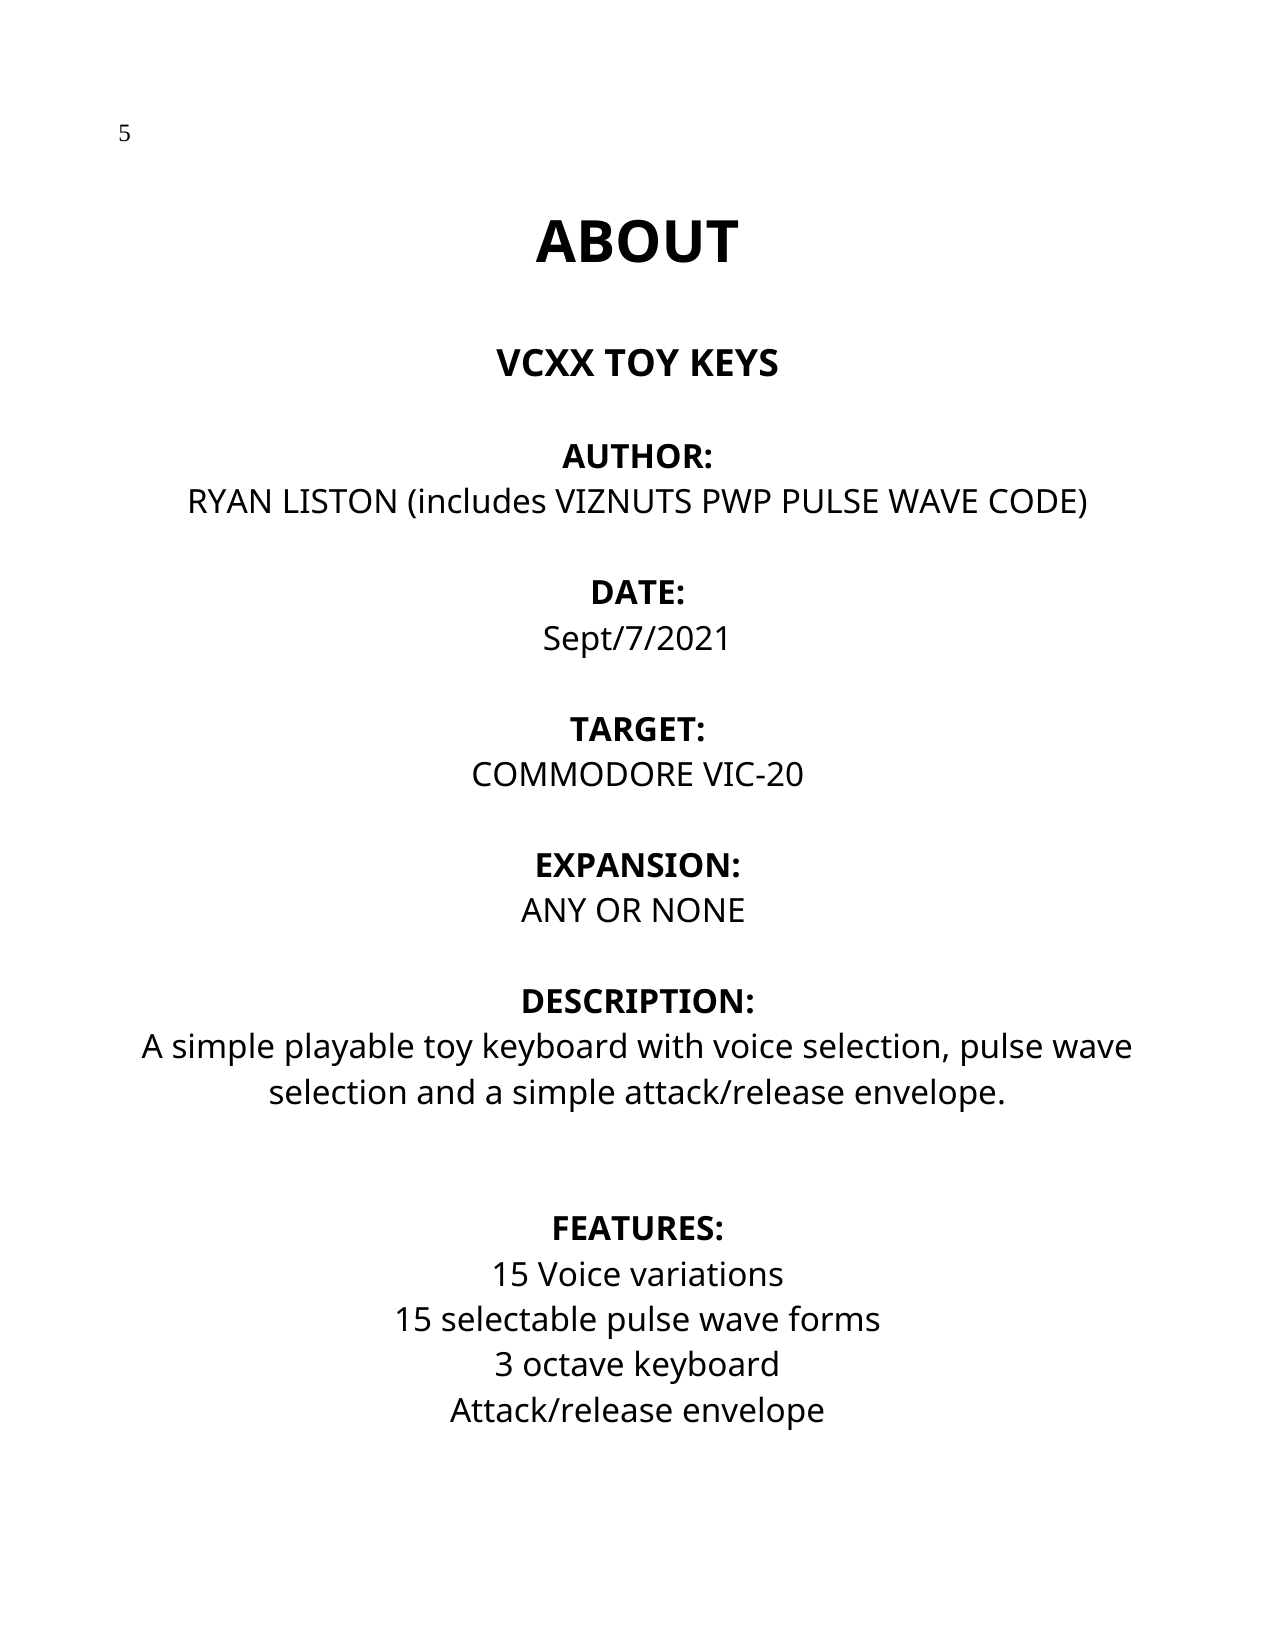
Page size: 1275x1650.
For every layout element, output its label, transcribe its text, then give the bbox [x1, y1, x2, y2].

text TARGET: [118, 705, 1157, 751]
text ANY OR NONE [118, 887, 1157, 932]
text AUTHOR: [118, 433, 1157, 478]
text VCXX TOY KEYS [118, 336, 1157, 387]
text COMMODORE VIC-20 [118, 751, 1157, 796]
text 3 octave keyboard [118, 1341, 1157, 1387]
text 15 selectable pulse wave forms [118, 1296, 1157, 1341]
text DATE: [118, 569, 1157, 614]
text EXPANSION: [118, 842, 1157, 887]
text 15 Voice variations [118, 1250, 1157, 1296]
text A simple playable toy keyboard with voice selection, pulse wave selection and a simple attack/release envelope. [118, 1023, 1157, 1114]
text DESCRIPTION: [118, 978, 1157, 1023]
text Attack/release envelope [118, 1387, 1157, 1432]
text RYAN LISTON (includes VIZNUTS PWP PULSE WAVE CODE) [118, 478, 1157, 524]
text Sept/7/2021 [118, 614, 1157, 660]
text FEATURES: [118, 1205, 1157, 1250]
text ABOUT [118, 200, 1157, 279]
